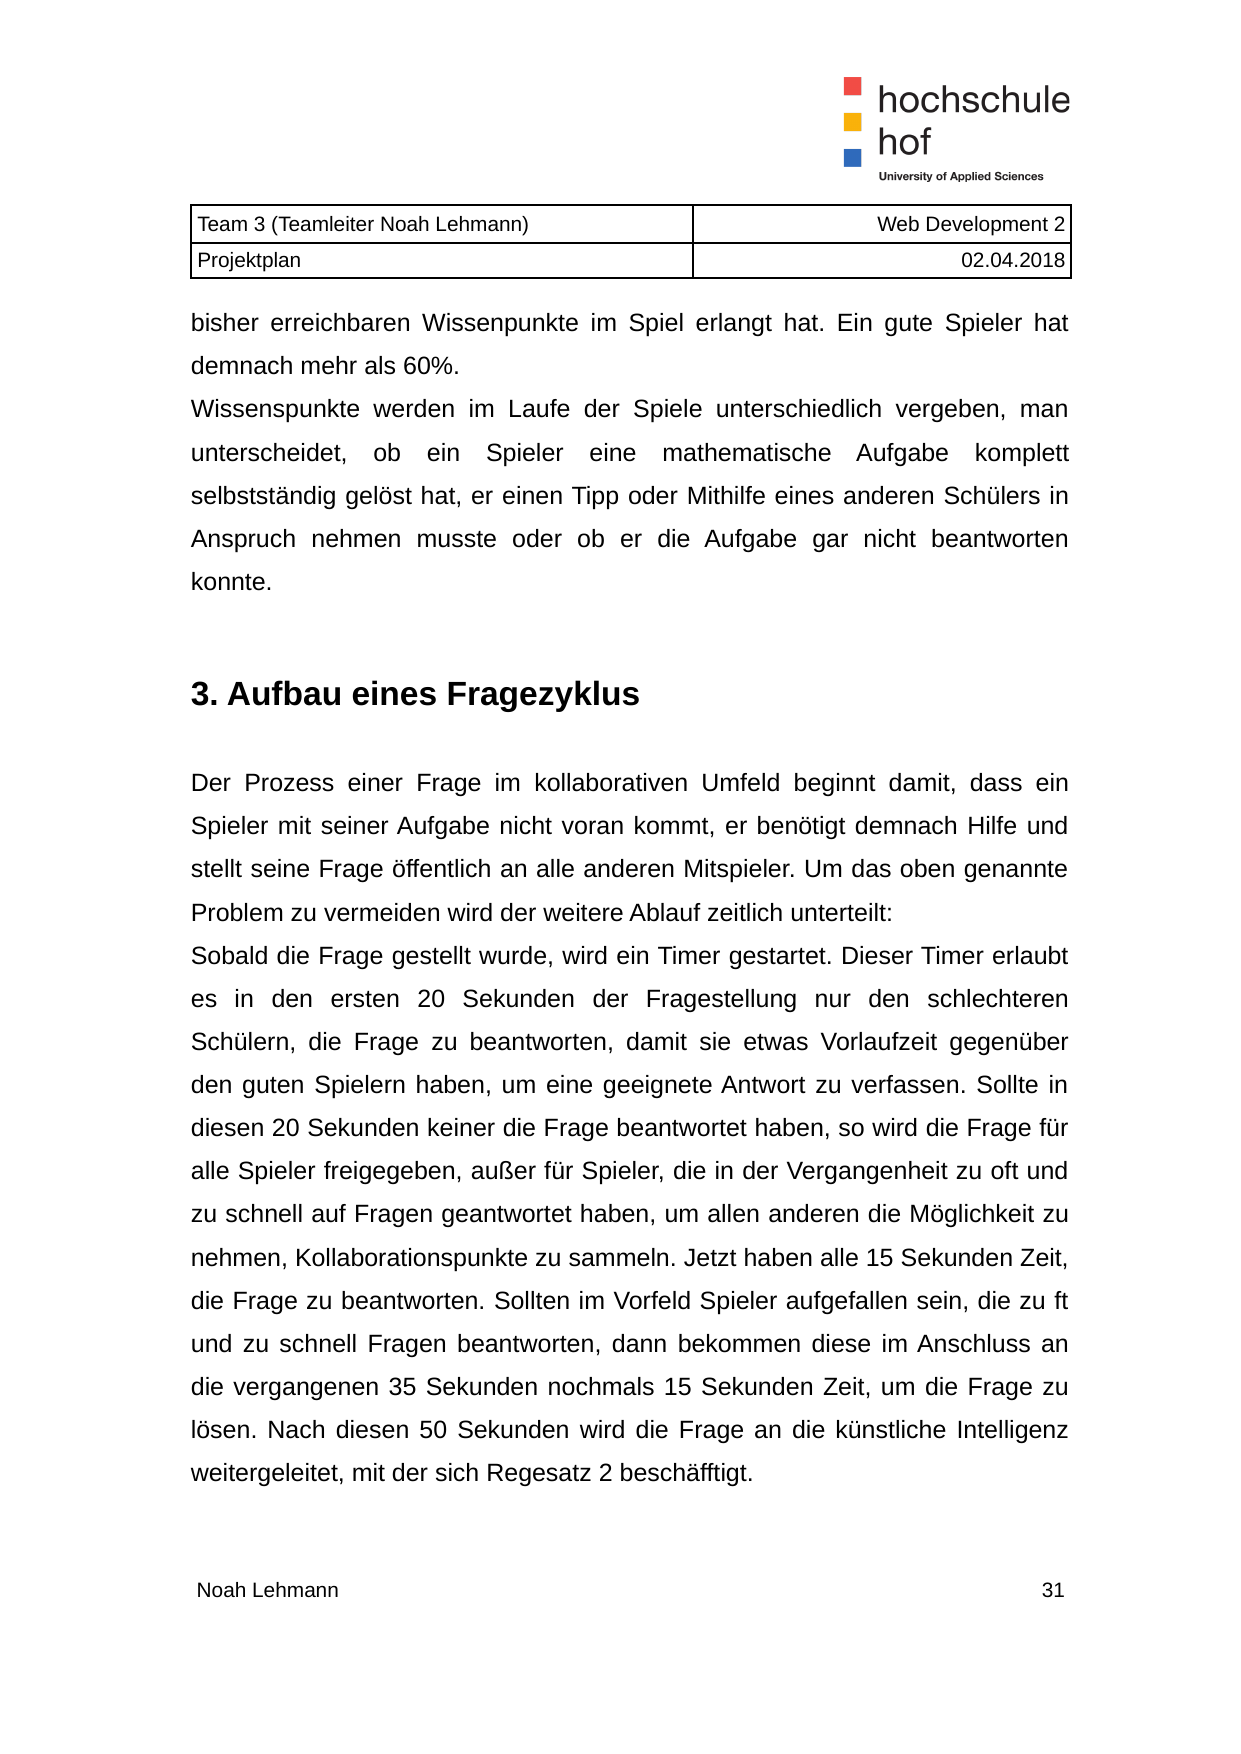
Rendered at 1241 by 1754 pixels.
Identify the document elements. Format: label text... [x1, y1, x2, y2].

picture [843, 77, 1070, 182]
text bisher erreichbaren Wissenpunkte im Spiel erlangt hat. Ein gute Spieler hat demnach mehr als 60%. [191, 308, 1070, 380]
text Sobald die Frage gestellt wurde, wird ein Timer gestartet. Dieser Timer erlaubt es in den ersten 20 Sekunden der Fragestellung nur den schlechteren Schülern, die Frage zu beantworten, damit sie etwas Vorlaufzeit gegenüber den guten Spielern haben, um eine geeignete Antwort zu verfassen. Sollte in diesen 20 Sekunden keiner die Frage beantwortet haben, so wird die Frage für alle Spieler freigegeben, außer für Spieler, die in der Vergangenheit zu oft und zu schnell auf Fragen geantwortet haben, um allen anderen die Möglichkeit zu nehmen, Kollaborationspunkte zu sammeln. Jetzt haben alle 15 Sekunden Zeit, die Frage zu beantworten. Sollten im Vorfeld Spieler aufgefallen sein, die zu ft und zu schnell Fragen beantworten, dann bekommen diese im Anschluss an die vergangenen 35 Sekunden nochmals 15 Sekunden Zeit, um die Frage zu lösen. Nach diesen 50 Sekunden wird die Frage an die künstliche Intelligenz weitergeleitet, mit der sich Regesatz 2 beschäfftigt. [191, 941, 1070, 1487]
subtitle 3. Aufbau eines Fragezyklus [191, 674, 1070, 713]
text Wissenspunkte werden im Laufe der Spiele unterschiedlich vergeben, man unterscheidet, ob ein Spieler eine mathematische Aufgabe komplett selbstständig gelöst hat, er einen Tipp oder Mithilfe eines anderen Schülers in Anspruch nehmen musste oder ob er die Aufgabe gar nicht beantworten konnte. [191, 394, 1070, 596]
text Der Prozess einer Frage im kollaborativen Umfeld beginnt damit, dass ein Spieler mit seiner Aufgabe nicht voran kommt, er benötigt demnach Hilfe und stellt seine Frage öffentlich an alle anderen Mitspieler. Um das oben genannte Problem zu vermeiden wird der weitere Ablauf zeitlich unterteilt: [191, 768, 1070, 926]
